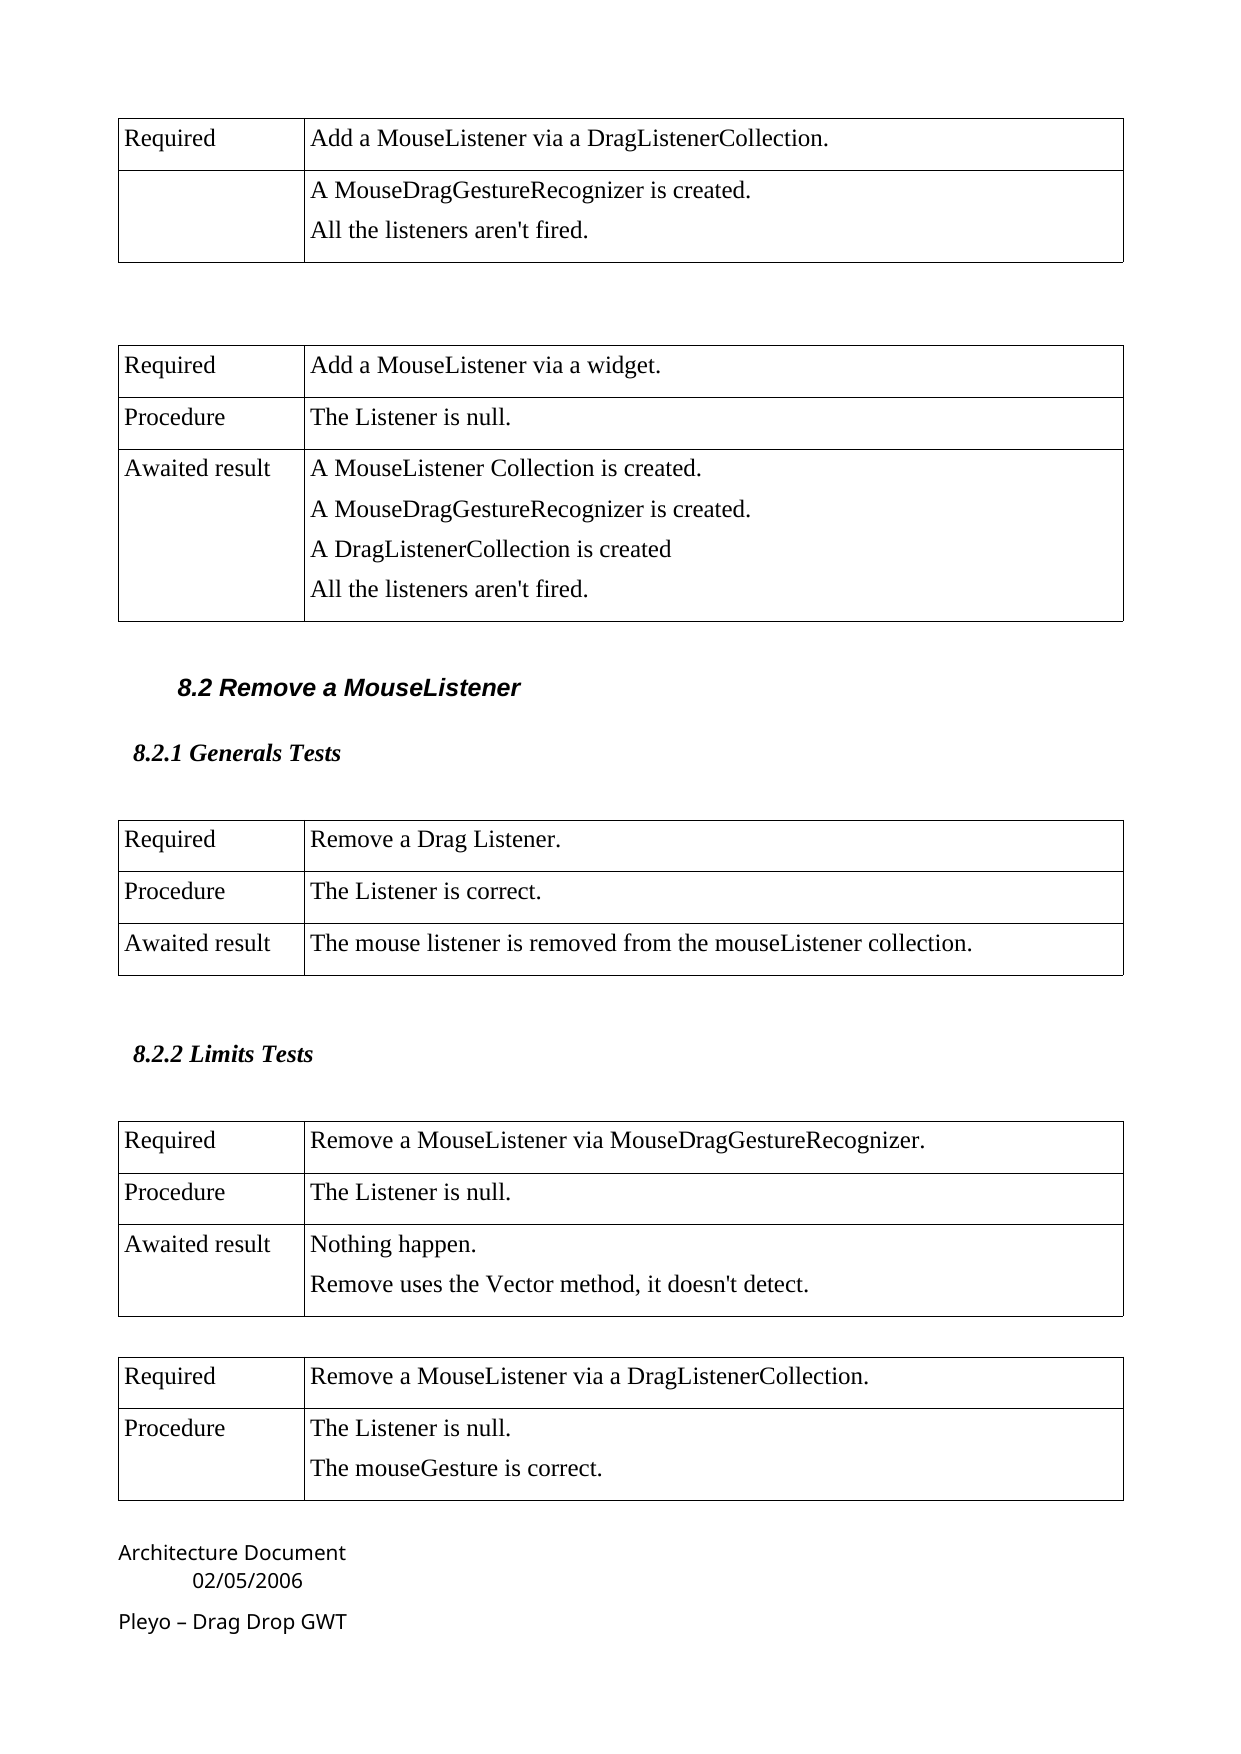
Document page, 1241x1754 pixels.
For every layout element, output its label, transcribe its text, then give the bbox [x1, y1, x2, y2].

table_header Remove a MouseListener via MouseDragGestureRecognizer. [305, 1122, 1123, 1172]
table_header Required [119, 346, 304, 397]
table_cell Procedure [119, 1409, 304, 1500]
table_header Remove a Drag Listener. [305, 821, 1123, 871]
table_cell Procedure [119, 398, 304, 449]
table_header Add a MouseListener via a widget. [305, 346, 1123, 397]
table_cell Procedure [119, 872, 304, 923]
table_cell [119, 171, 304, 262]
table_cell The mouse listener is removed from the mouseListener collection. [305, 924, 1123, 975]
table_cell The Listener is null. [305, 398, 1123, 449]
table_header Remove a MouseListener via a DragListenerCollection. [305, 1358, 1123, 1408]
table_cell The Listener is correct. [305, 872, 1123, 923]
table_cell A MouseListener Collection is created. A MouseDragGestureRecognizer is created. A DragListenerCollection is created All the listeners aren't fired. [305, 450, 1123, 621]
subtitle 8.2 Remove a MouseListener [177, 674, 1122, 702]
subtitle 8.2.2 Limits Tests [133, 1040, 1122, 1068]
table_cell Awaited result [119, 1225, 304, 1316]
table_header Required [119, 119, 304, 170]
table_header Required [119, 821, 304, 871]
table_cell A MouseDragGestureRecognizer is created. All the listeners aren't fired. [305, 171, 1123, 262]
table_header Required [119, 1122, 304, 1172]
table_header Add a MouseListener via a DragListenerCollection. [305, 119, 1123, 170]
table_cell The Listener is null. [305, 1174, 1123, 1224]
table_cell Procedure [119, 1174, 304, 1224]
table_cell Nothing happen. Remove uses the Vector method, it doesn't detect. [305, 1225, 1123, 1316]
table_cell Awaited result [119, 450, 304, 621]
table_cell The Listener is null. The mouseGesture is correct. [305, 1409, 1123, 1500]
table_header Required [119, 1358, 304, 1408]
table_cell Awaited result [119, 924, 304, 975]
subtitle 8.2.1 Generals Tests [133, 739, 1122, 767]
